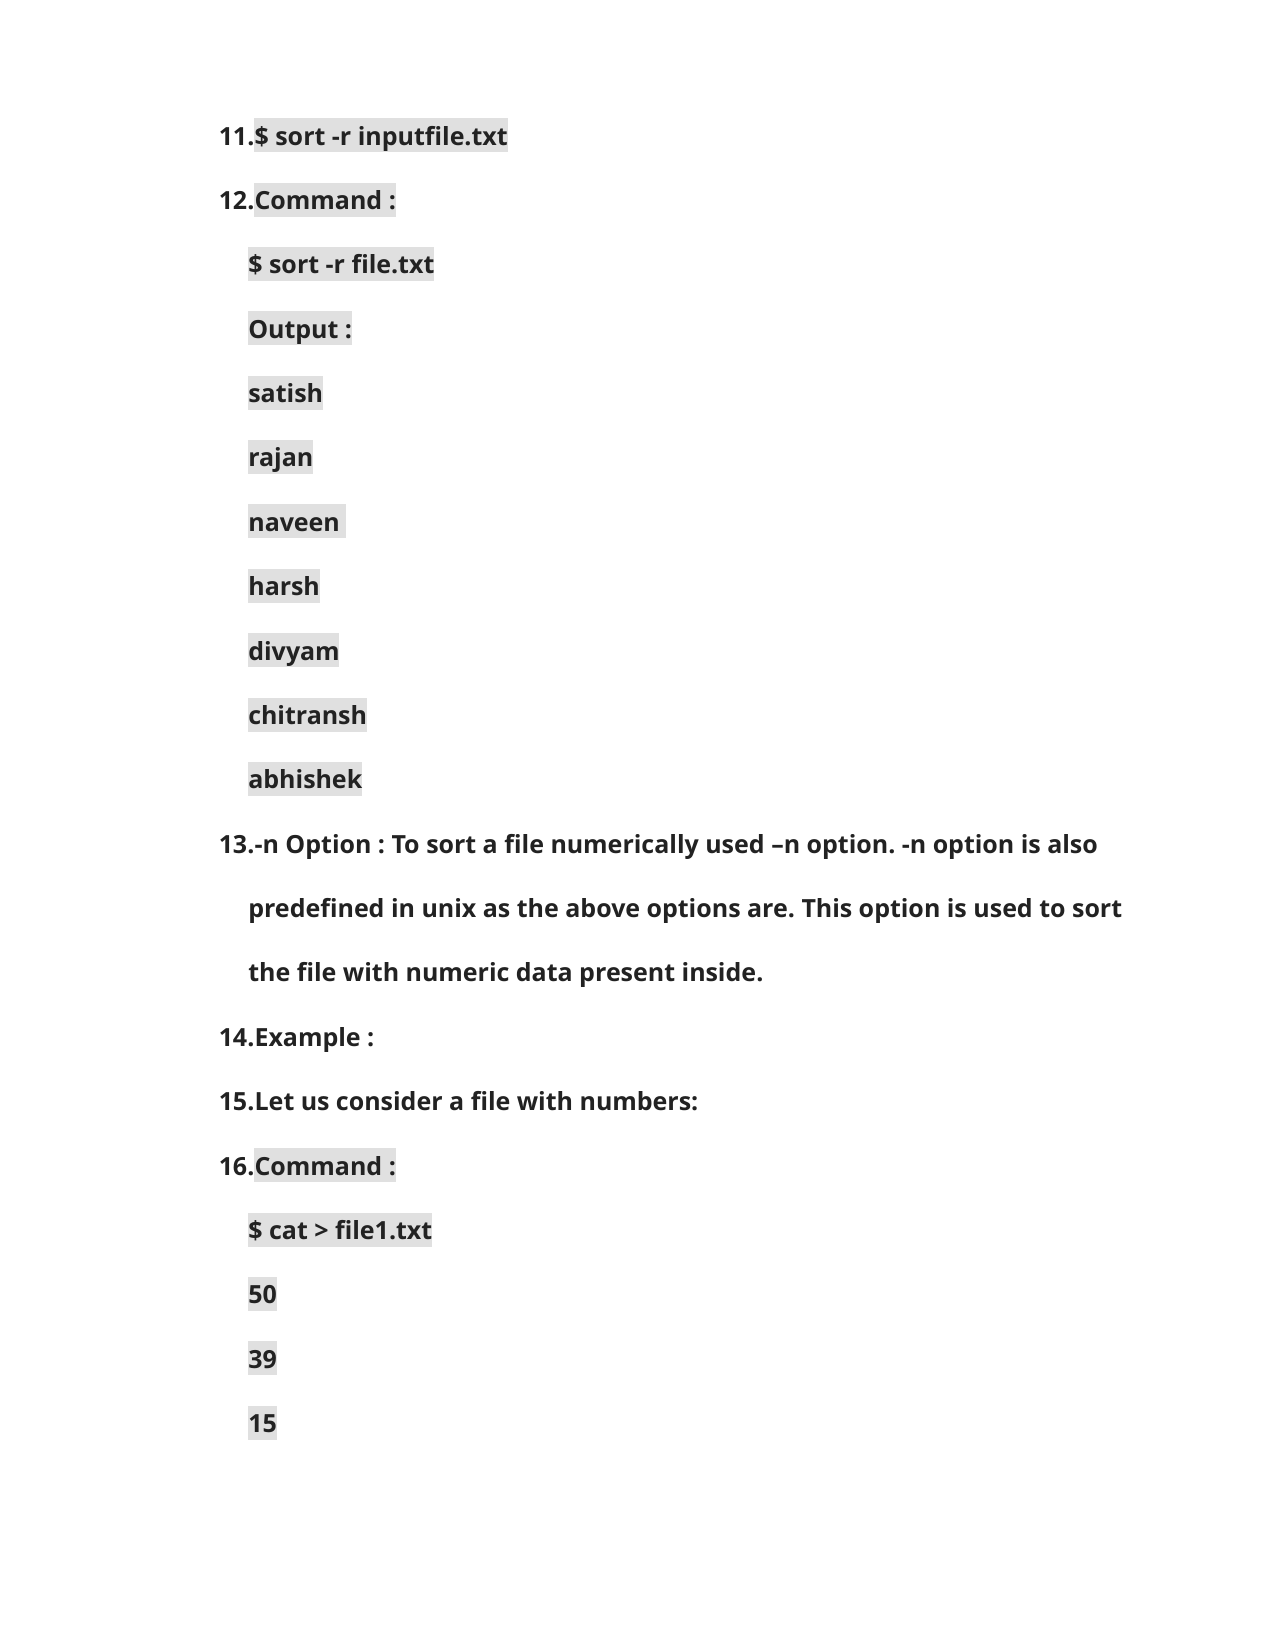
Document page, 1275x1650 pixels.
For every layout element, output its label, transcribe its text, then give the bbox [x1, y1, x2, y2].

list Let us consider a file with numbers: [218, 1084, 1157, 1118]
list Command : $ cat > file1.txt 50 39 15 [218, 1148, 1157, 1440]
list $ sort -r inputfile.txt [218, 118, 1157, 152]
list Command : $ sort -r file.txt Output : satish rajan naveen harsh divyam chitransh abhishek [218, 182, 1157, 796]
list Example : [218, 1019, 1157, 1053]
list -n Option : To sort a file numerically used –n option. -n option is also predefined in unix as the above options are. This option is used to sort the file with numeric data present inside. [218, 826, 1157, 989]
